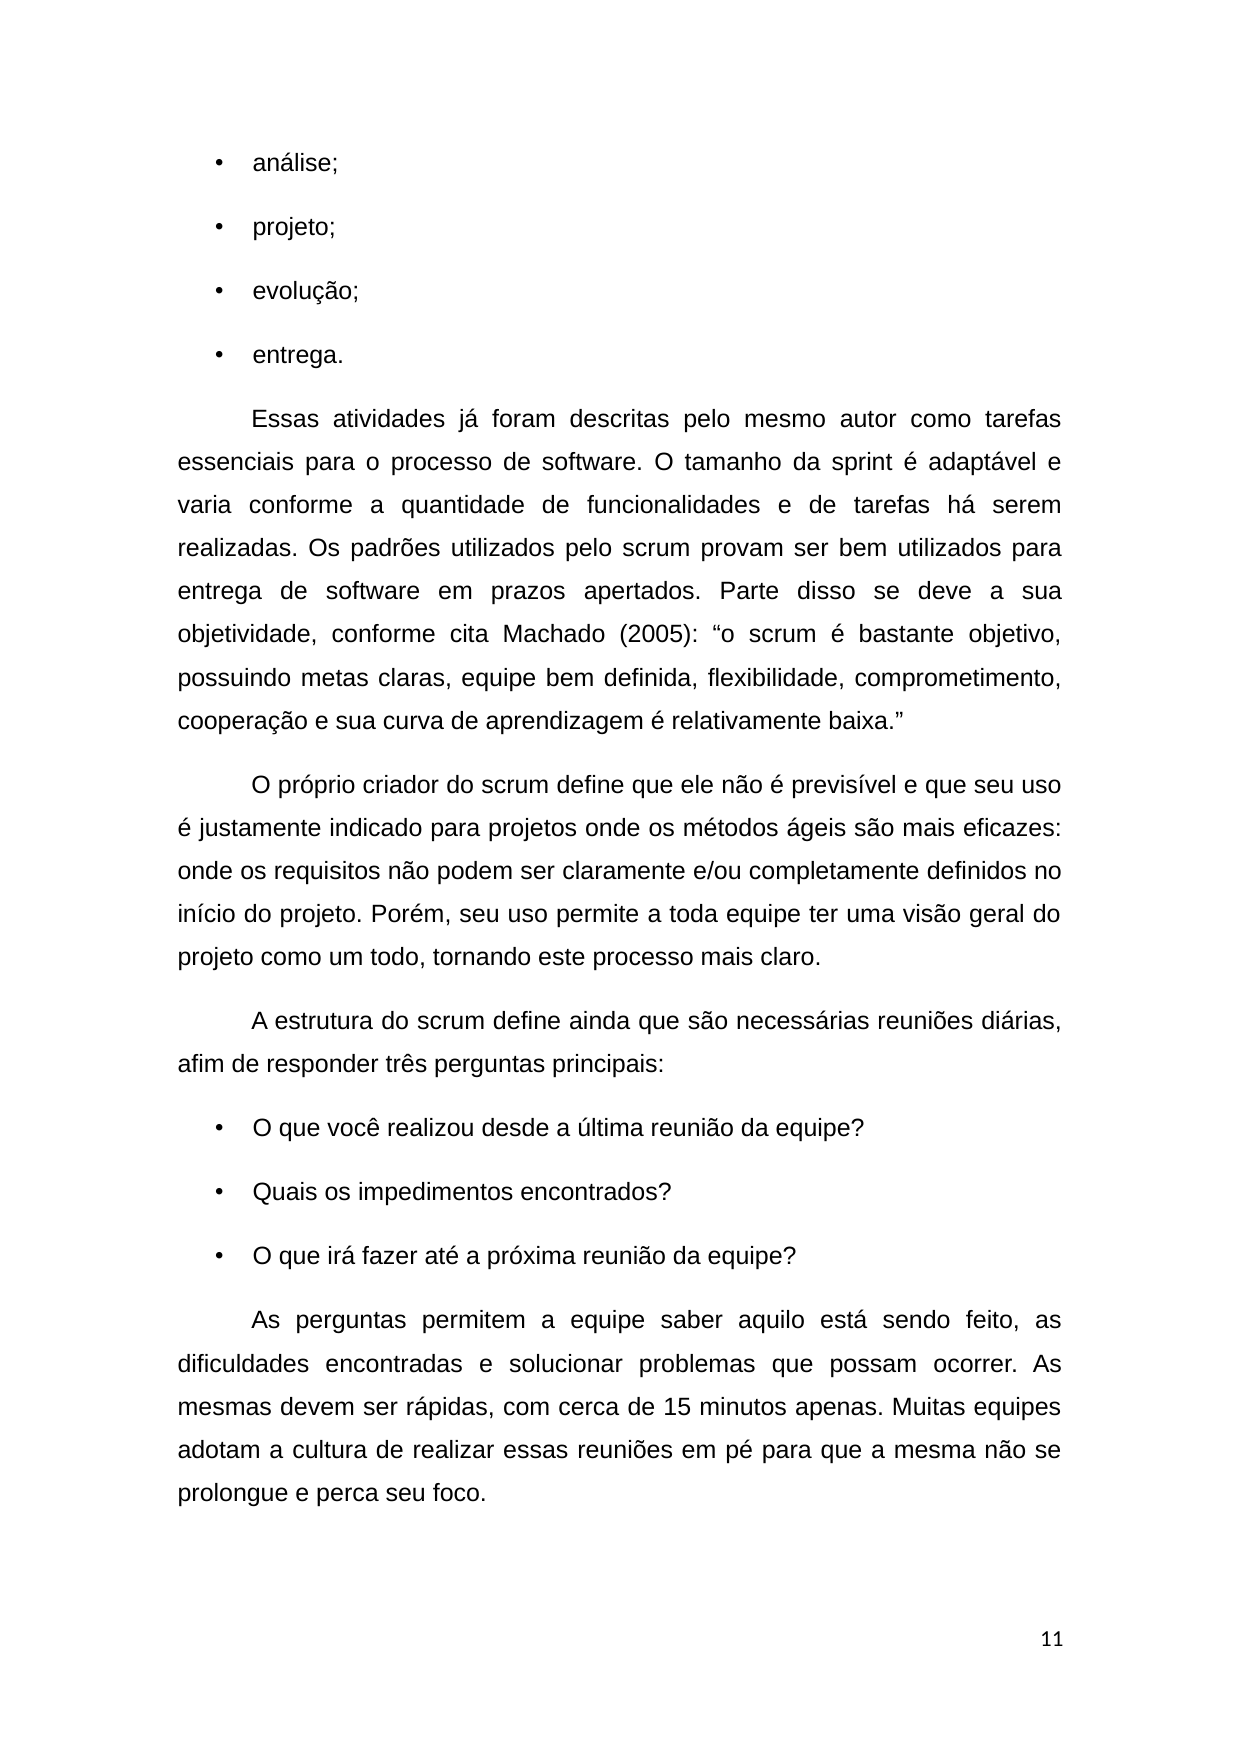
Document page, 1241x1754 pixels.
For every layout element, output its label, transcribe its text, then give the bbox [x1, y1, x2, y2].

text Essas atividades já foram descritas pelo mesmo autor como tarefas essenciais para o processo de software. O tamanho da sprint é adaptável e varia conforme a quantidade de funcionalidades e de tarefas há serem realizadas. Os padrões utilizados pelo scrum provam ser bem utilizados para entrega de software em prazos apertados. Parte disso se deve a sua objetividade, conforme cita Machado (2005): “o scrum é bastante objetivo, possuindo metas claras, equipe bem definida, flexibilidade, comprometimento, cooperação e sua curva de aprendizagem é relativamente baixa.” [177, 404, 1063, 734]
list projeto; [215, 212, 1063, 241]
list O que irá fazer até a próxima reunião da equipe? [215, 1241, 1063, 1270]
list análise; [215, 148, 1063, 176]
text O próprio criador do scrum define que ele não é previsível e que seu uso é justamente indicado para projetos onde os métodos ágeis são mais eficazes: onde os requisitos não podem ser claramente e/ou completamente definidos no início do projeto. Porém, seu uso permite a toda equipe ter uma visão geral do projeto como um todo, tornando este processo mais claro. [177, 770, 1063, 971]
list evolução; [215, 276, 1063, 304]
text A estrutura do scrum define ainda que são necessárias reuniões diárias, afim de responder três perguntas principais: [177, 1006, 1063, 1078]
list entrega. [215, 340, 1063, 369]
list Quais os impedimentos encontrados? [215, 1177, 1063, 1206]
text As perguntas permitem a equipe saber aquilo está sendo feito, as dificuldades encontradas e solucionar problemas que possam ocorrer. As mesmas devem ser rápidas, com cerca de 15 minutos apenas. Muitas equipes adotam a cultura de realizar essas reuniões em pé para que a mesma não se prolongue e perca seu foco. [177, 1305, 1063, 1507]
list O que você realizou desde a última reunião da equipe? [215, 1113, 1063, 1142]
